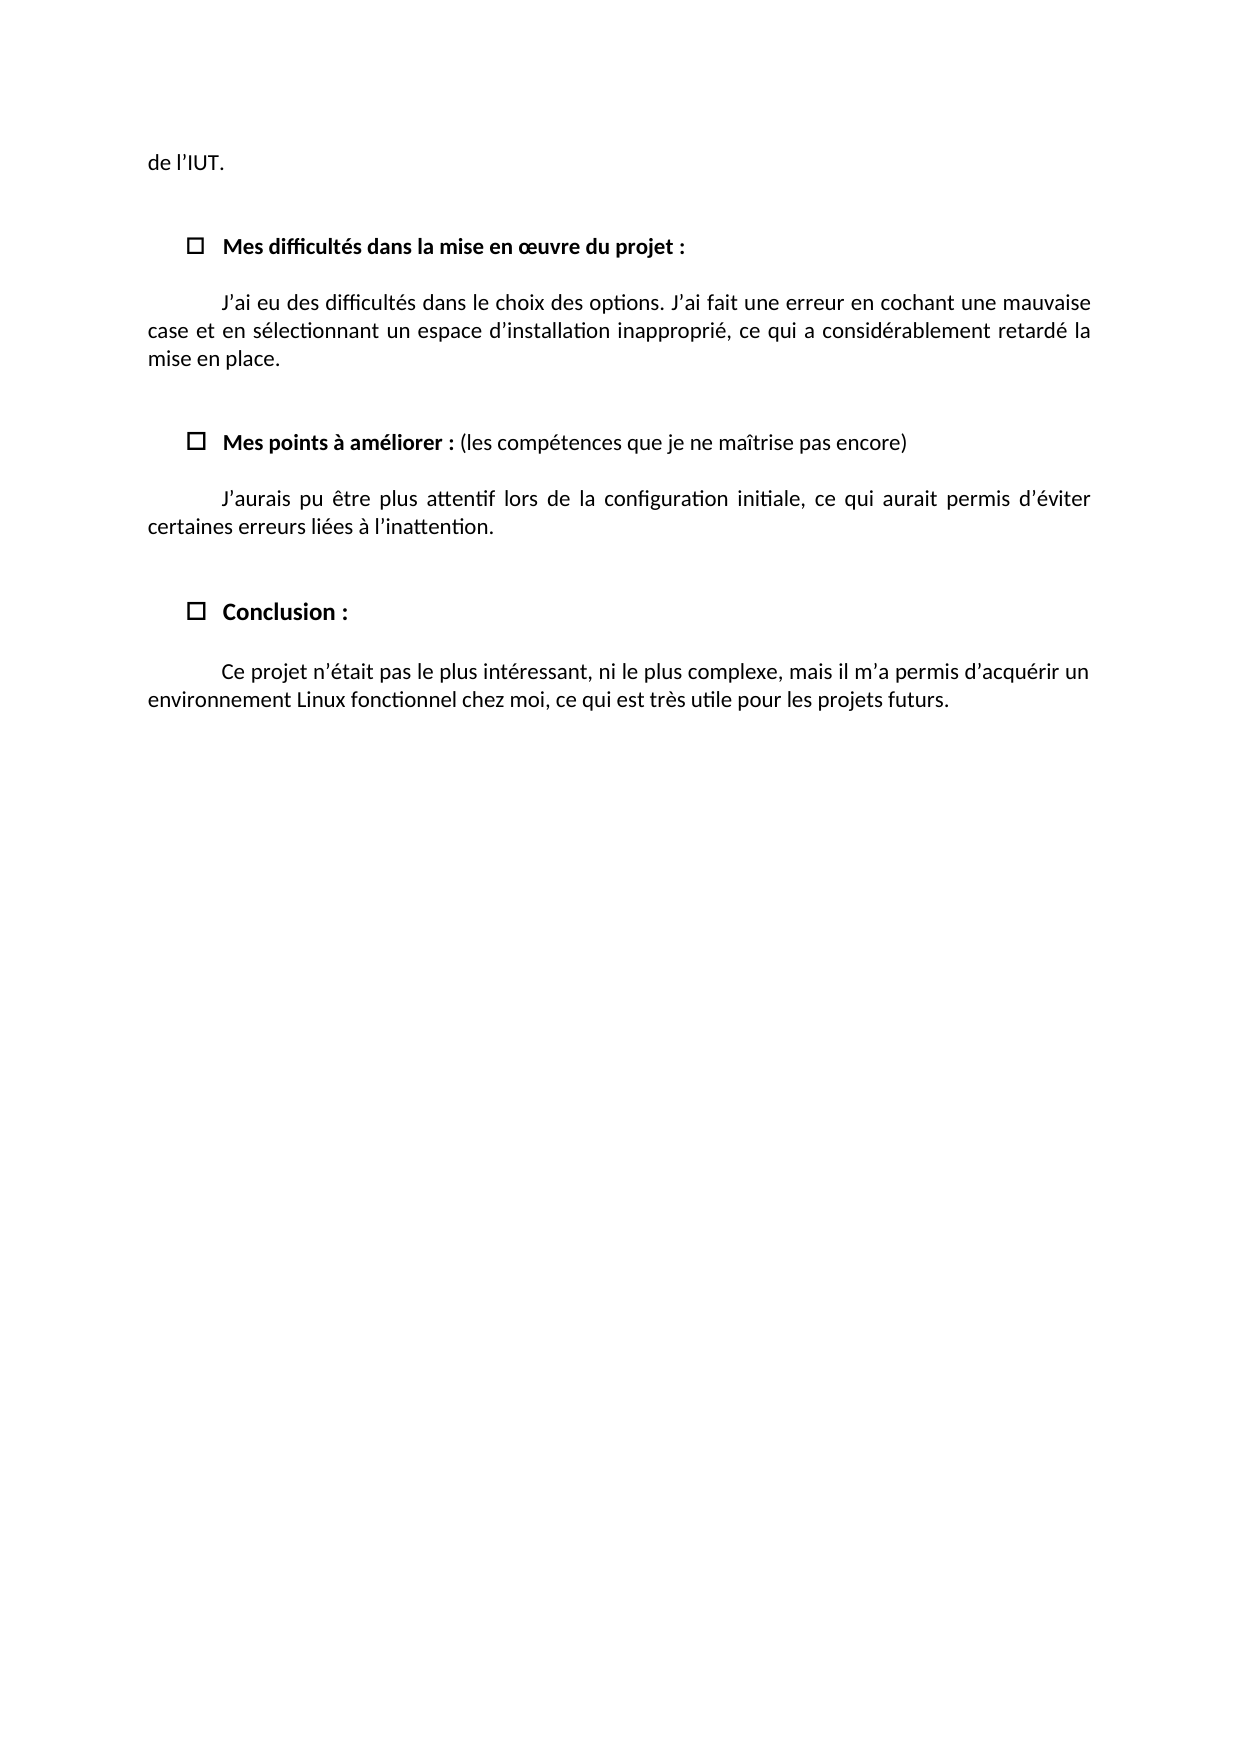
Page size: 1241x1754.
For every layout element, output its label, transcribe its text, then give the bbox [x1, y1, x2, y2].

text J’ai eu des difficultés dans le choix des options. J’ai fait une erreur en cochant une mauvaise case et en sélectionnant un espace d’installation inapproprié, ce qui a considérablement retardé la mise en place. [148, 288, 1092, 372]
list Conclusion : [185, 596, 1092, 627]
text de l’IUT. [148, 148, 1092, 176]
text J’aurais pu être plus attentif lors de la configuration initiale, ce qui aurait permis d’éviter certaines erreurs liées à l’inattention. [148, 484, 1092, 540]
list Mes difficultés dans la mise en œuvre du projet : [185, 232, 1092, 260]
list Mes points à améliorer : (les compétences que je ne maîtrise pas encore) [185, 428, 1092, 456]
list Ce projet n’était pas le plus intéressant, ni le plus complexe, mais il m’a permis d’acquérir un environnement Linux fonctionnel chez moi, ce qui est très utile pour les projets futurs. [148, 657, 1092, 713]
